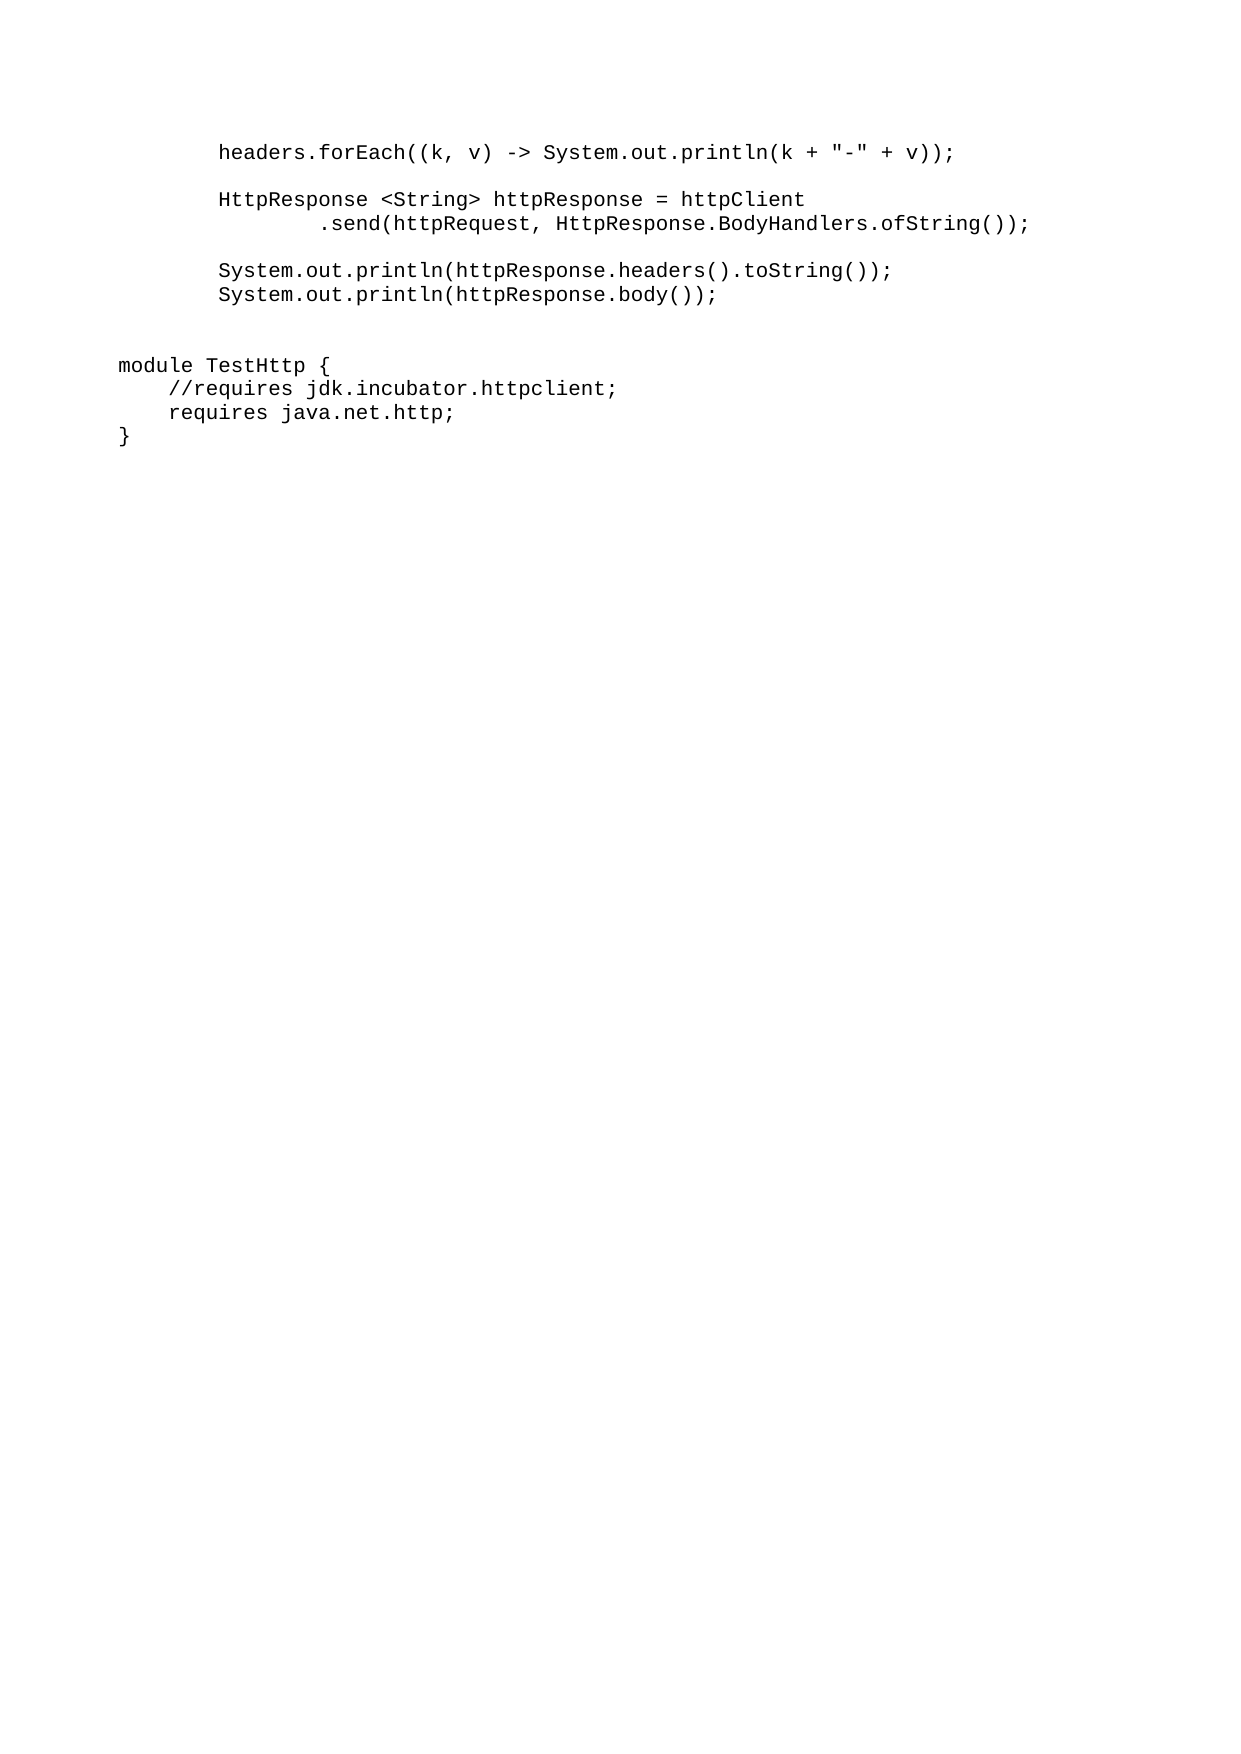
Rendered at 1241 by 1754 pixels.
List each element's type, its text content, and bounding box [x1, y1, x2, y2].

text module TestHttp { [118, 354, 1122, 378]
text headers.forEach((k, v) -> System.out.println(k + "-" + v)); [118, 142, 1122, 165]
text .send(httpRequest, HttpResponse.BodyHandlers.ofString()); [118, 213, 1122, 236]
text System.out.println(httpResponse.body()); [118, 284, 1122, 307]
text } [118, 426, 1122, 449]
text requires java.net.http; [118, 402, 1122, 426]
text System.out.println(httpResponse.headers().toString()); [118, 260, 1122, 284]
text //requires jdk.incubator.httpclient; [118, 378, 1122, 402]
text HttpResponse <String> httpResponse = httpClient [118, 189, 1122, 213]
